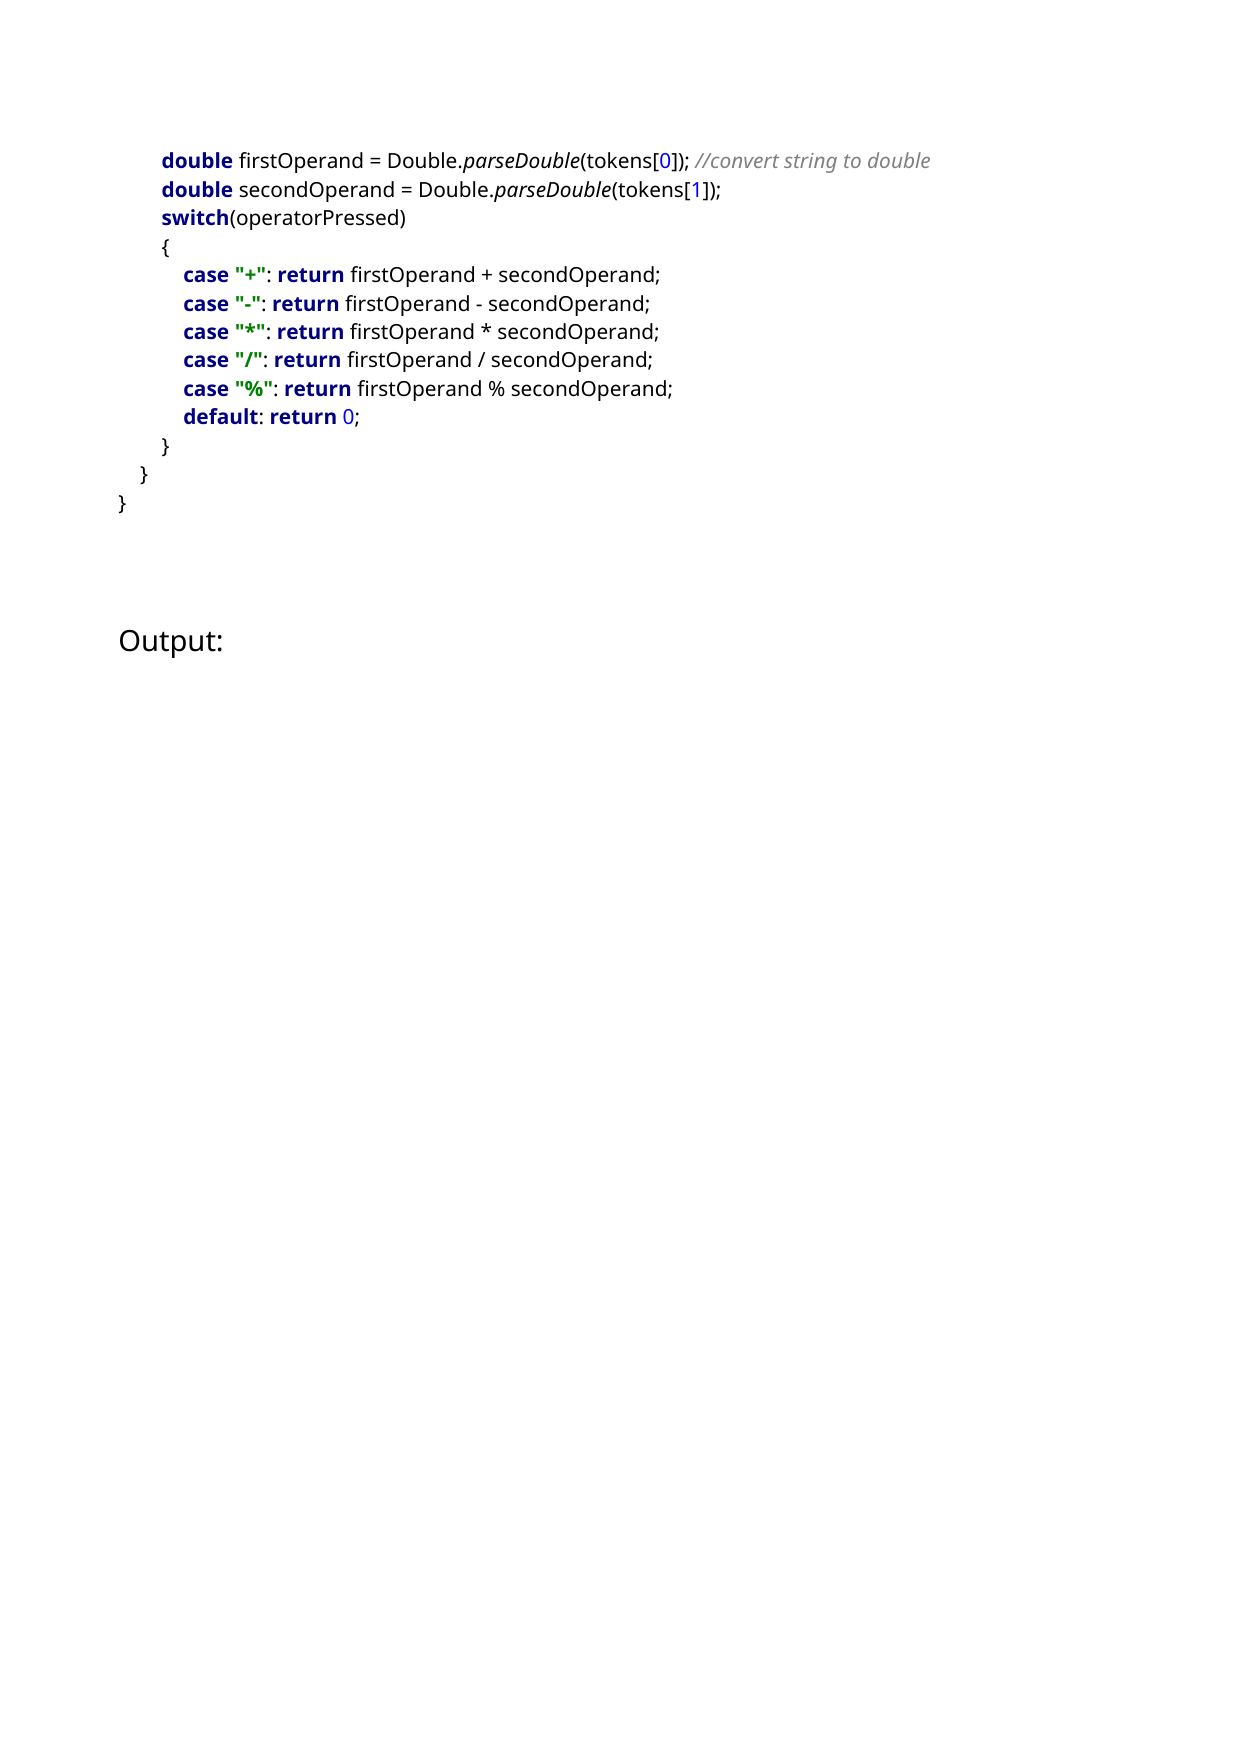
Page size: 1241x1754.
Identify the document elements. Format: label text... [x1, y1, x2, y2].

text Output: [118, 621, 1122, 660]
text double firstOperand = Double.parseDouble(tokens[0]); //convert string to double double secondOperand = Double.parseDouble(tokens[1]); switch(operatorPressed) { case "+": return firstOperand + secondOperand; case "-": return firstOperand - secondOperand; case "*": return firstOperand * secondOperand; case "/": return firstOperand / secondOperand; case "%": return firstOperand % secondOperand; default: return 0; } } } [118, 118, 1122, 516]
